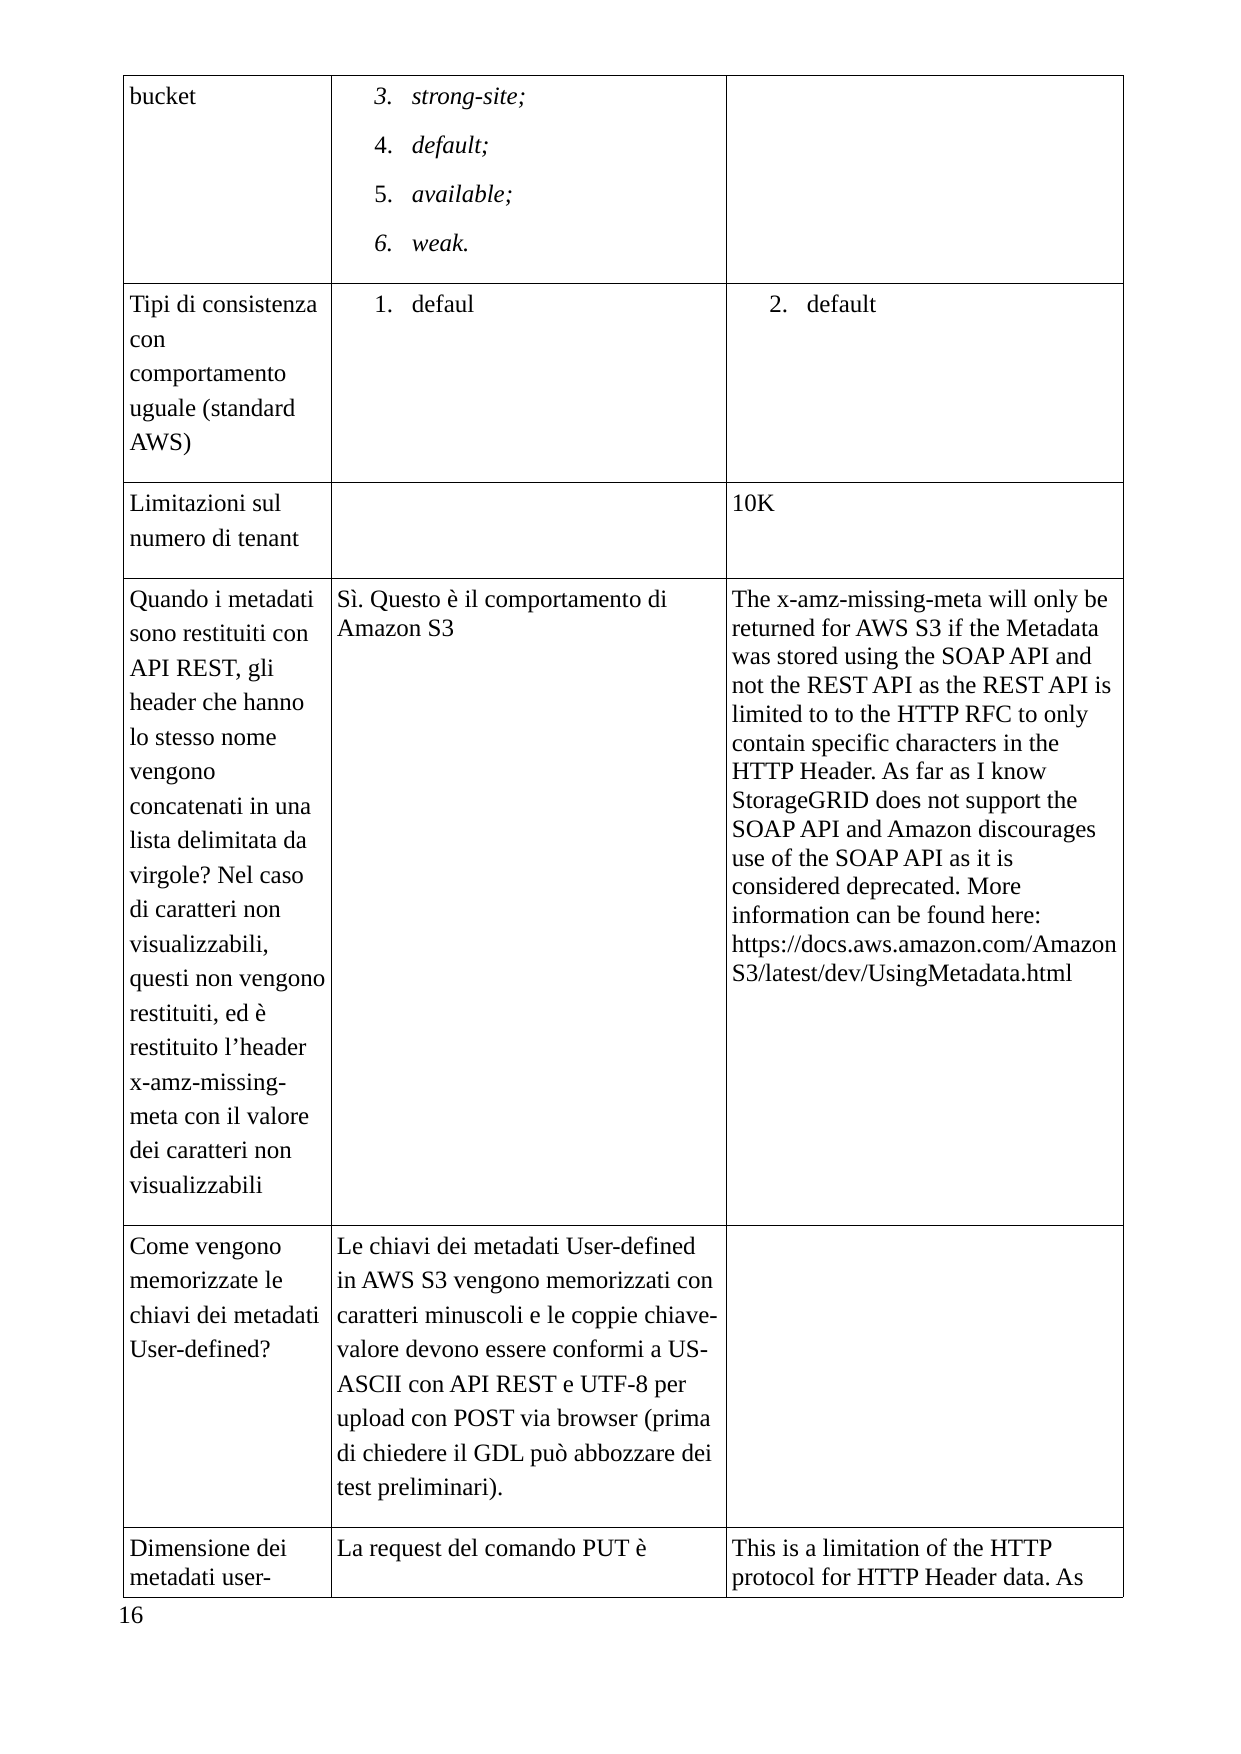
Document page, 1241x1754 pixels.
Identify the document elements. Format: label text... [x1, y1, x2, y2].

table_cell [332, 483, 726, 578]
table_cell defaul [332, 284, 726, 482]
table_cell La request del comando PUT è [332, 1528, 726, 1597]
table_cell Limitazioni sul numero di tenant [124, 483, 331, 578]
table_cell Sì. Questo è il comportamento di Amazon S3 [332, 579, 726, 1225]
table_cell Quando i metadati sono restituiti con API REST, gli header che hanno lo stesso nome vengono concatenati in una lista delimitata da virgole? Nel caso di caratteri non visualizzabili, questi non vengono restituiti, ed è restituito l’header x-amz-missing-meta con il valore dei caratteri non visualizzabili [124, 579, 331, 1225]
table_cell Come vengono memorizzate le chiavi dei metadati User-defined? [124, 1226, 331, 1527]
table_cell [727, 76, 1123, 283]
table_cell default [727, 284, 1123, 482]
table_cell Dimensione dei metadati user- [124, 1528, 331, 1597]
table_cell This is a limitation of the HTTP protocol for HTTP Header data. As [727, 1528, 1123, 1597]
table_cell Le chiavi dei metadati User-defined in AWS S3 vengono memorizzati con caratteri minuscoli e le coppie chiave-valore devono essere conformi a US-ASCII con API REST e UTF-8 per upload con POST via browser (prima di chiedere il GDL può abbozzare dei test preliminari). [332, 1226, 726, 1527]
table_cell [727, 1226, 1123, 1527]
table_cell The x-amz-missing-meta will only be returned for AWS S3 if the Metadata was stored using the SOAP API and not the REST API as the REST API is limited to to the HTTP RFC to only contain specific characters in the HTTP Header. As far as I know StorageGRID does not support the SOAP API and Amazon discourages use of the SOAP API as it is considered deprecated. More information can be found here: https://docs.aws.amazon.com/AmazonS3/latest/dev/UsingMetadata.html [727, 579, 1123, 1225]
table_cell bucket [124, 76, 331, 283]
table_cell Tipi di consistenza con comportamento uguale (standard AWS) [124, 284, 331, 482]
table_cell all; strong-global; strong-site; default; available; weak. [332, 76, 726, 283]
table_cell 10K [727, 483, 1123, 578]
